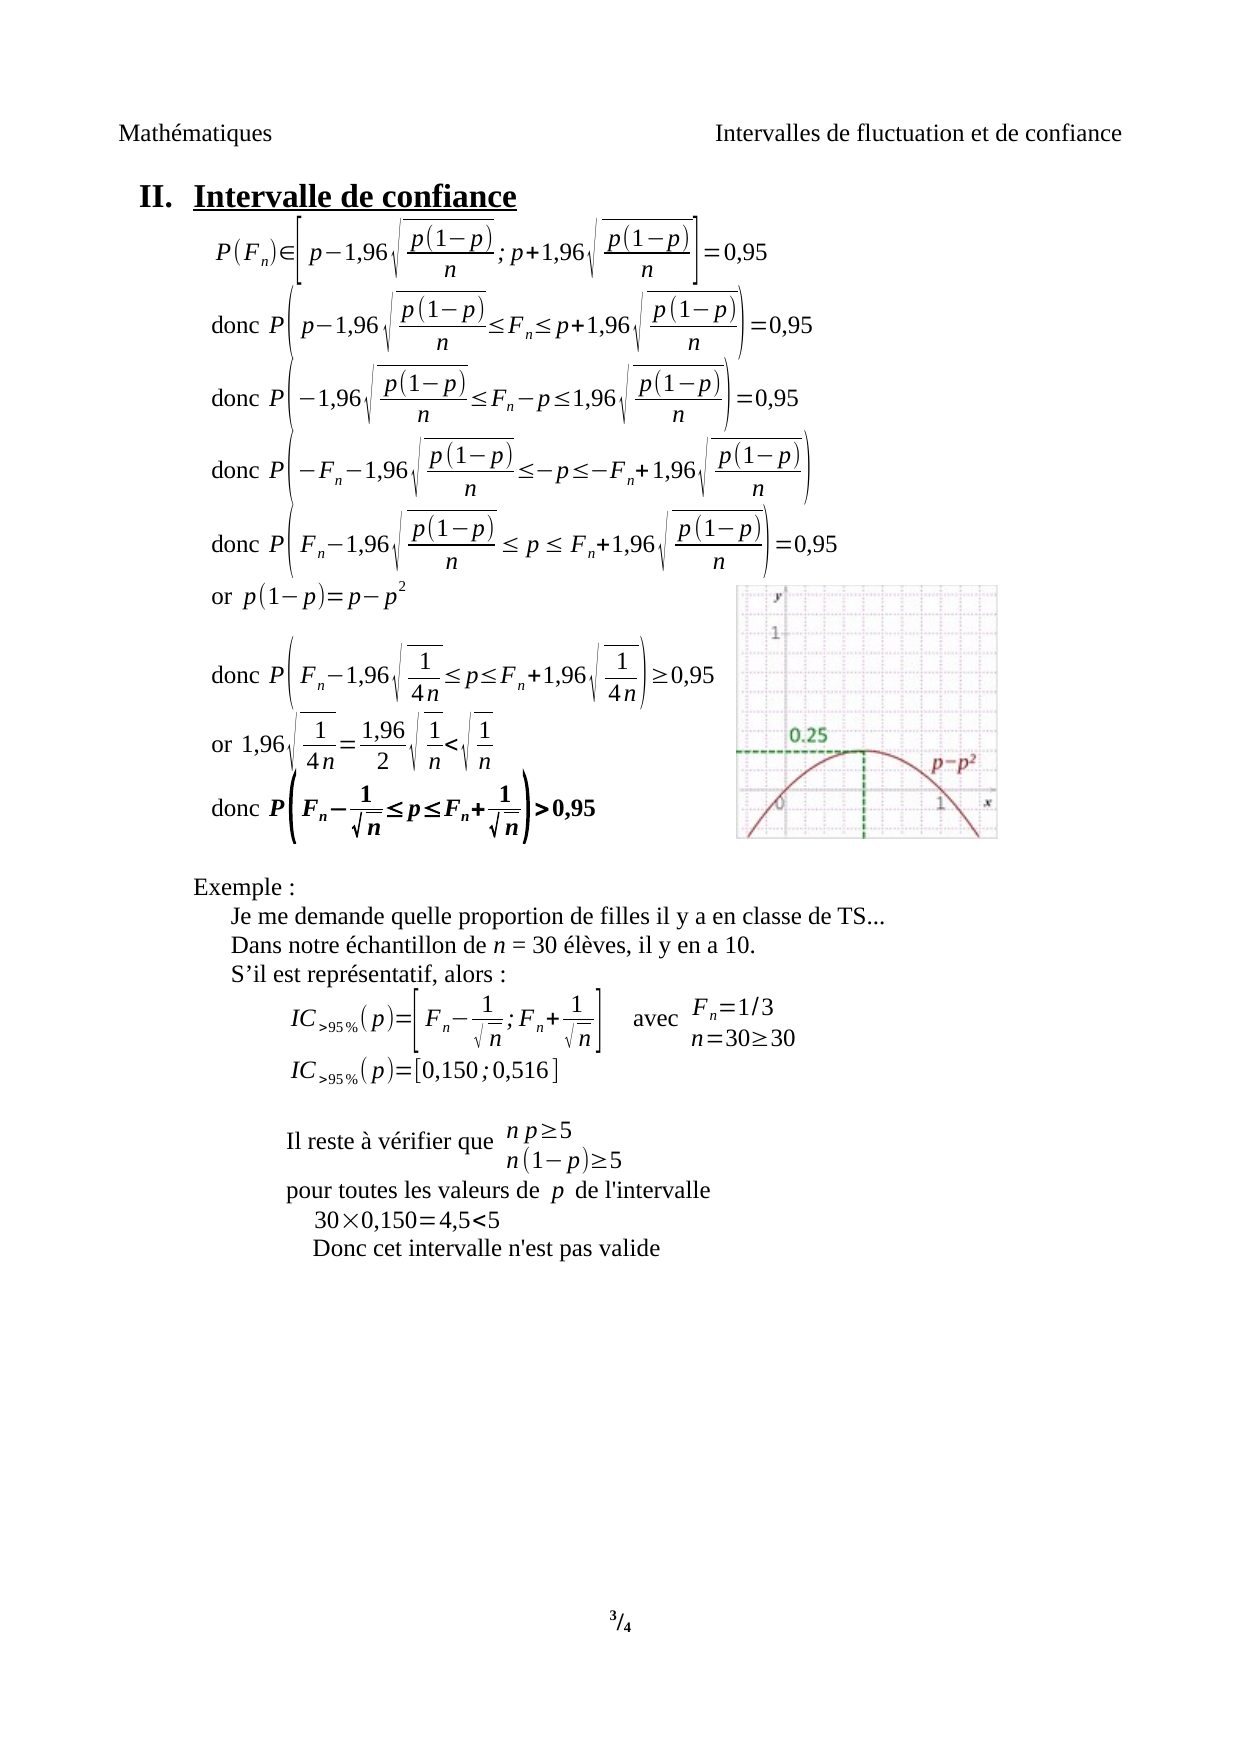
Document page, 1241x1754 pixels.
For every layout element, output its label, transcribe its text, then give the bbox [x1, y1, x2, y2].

list Intervalle de confiance [156, 176, 1122, 215]
list Je me demande quelle proportion de filles il y a en classe de TS... [193, 901, 1122, 930]
list S’il est représentatif, alors : [193, 959, 1122, 987]
list Dans notre échantillon de n = 30 élèves, il y en a 10. [193, 930, 1122, 959]
picture [736, 585, 998, 839]
list Exemple : [156, 872, 1122, 901]
